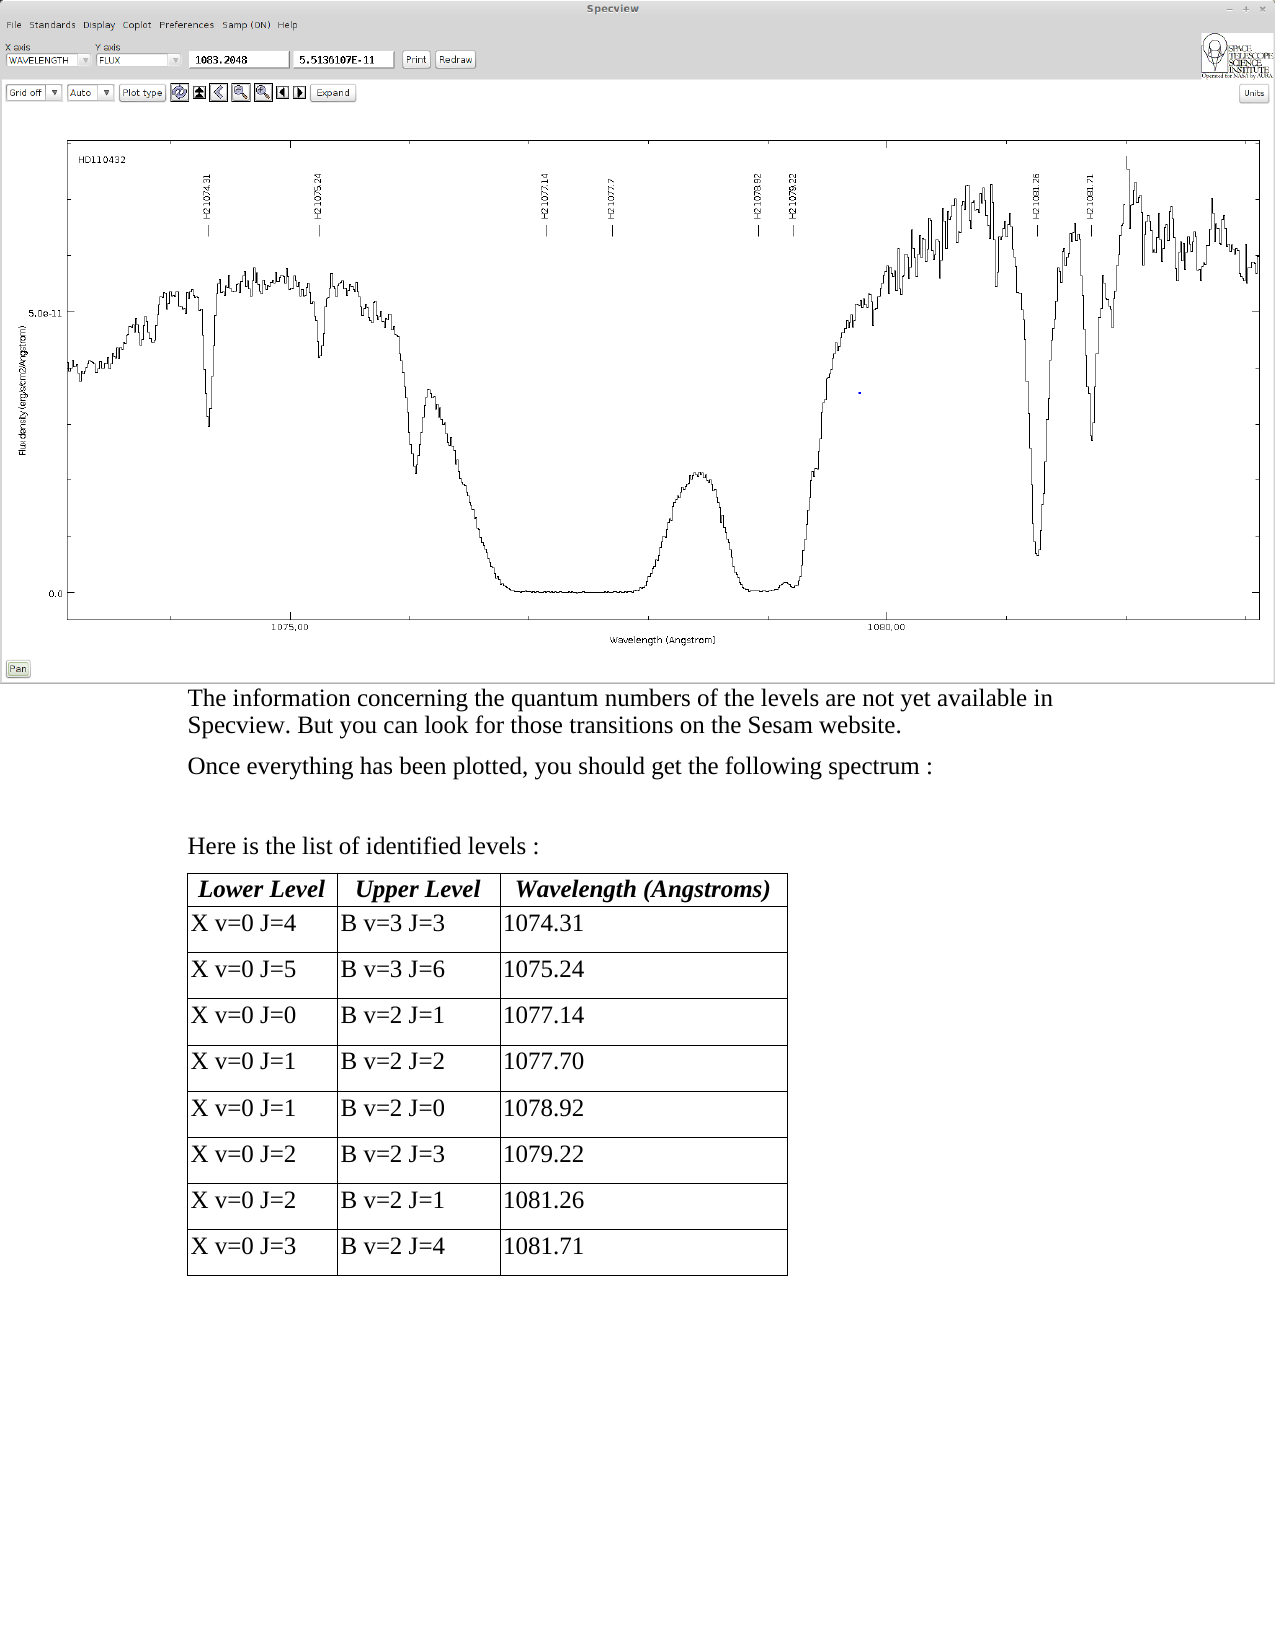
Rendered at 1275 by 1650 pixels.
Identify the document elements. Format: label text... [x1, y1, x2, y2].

table_cell X v=0 J=3 [188, 1230, 337, 1275]
text The information concerning the quantum numbers of the levels are not yet available in Specview. But you can look for those transitions on the Sesam website. [187, 684, 1087, 739]
text Here is the list of identified levels : [187, 832, 1087, 860]
table_cell B v=2 J=4 [338, 1230, 500, 1275]
table_cell B v=2 J=2 [338, 1046, 500, 1091]
table_cell 1074.31 [501, 907, 787, 952]
table_cell 1075.24 [501, 953, 787, 998]
table_cell 1081.26 [501, 1184, 787, 1229]
table_cell B v=2 J=1 [338, 1184, 500, 1229]
table_cell X v=0 J=2 [188, 1184, 337, 1229]
picture [0, 0, 1275, 684]
table_cell B v=2 J=3 [338, 1138, 500, 1183]
table_cell B v=3 J=3 [338, 907, 500, 952]
table_cell B v=3 J=6 [338, 953, 500, 998]
table_cell 1079.22 [501, 1138, 787, 1183]
table_cell X v=0 J=1 [188, 1046, 337, 1091]
table_cell X v=0 J=5 [188, 953, 337, 998]
table_cell X v=0 J=1 [188, 1092, 337, 1137]
table_cell 1081.71 [501, 1230, 787, 1275]
table_cell B v=2 J=0 [338, 1092, 500, 1137]
table_header Upper Level [338, 874, 500, 906]
table_header Lower Level [188, 874, 337, 906]
table_cell 1077.70 [501, 1046, 787, 1091]
table_header Wavelength (Angstroms) [501, 874, 787, 906]
table_cell X v=0 J=2 [188, 1138, 337, 1183]
table_cell 1078.92 [501, 1092, 787, 1137]
table_cell B v=2 J=1 [338, 999, 500, 1044]
table_cell 1077.14 [501, 999, 787, 1044]
text Once everything has been plotted, you should get the following spectrum : [187, 752, 1087, 779]
table_cell X v=0 J=0 [188, 999, 337, 1044]
table_cell X v=0 J=4 [188, 907, 337, 952]
